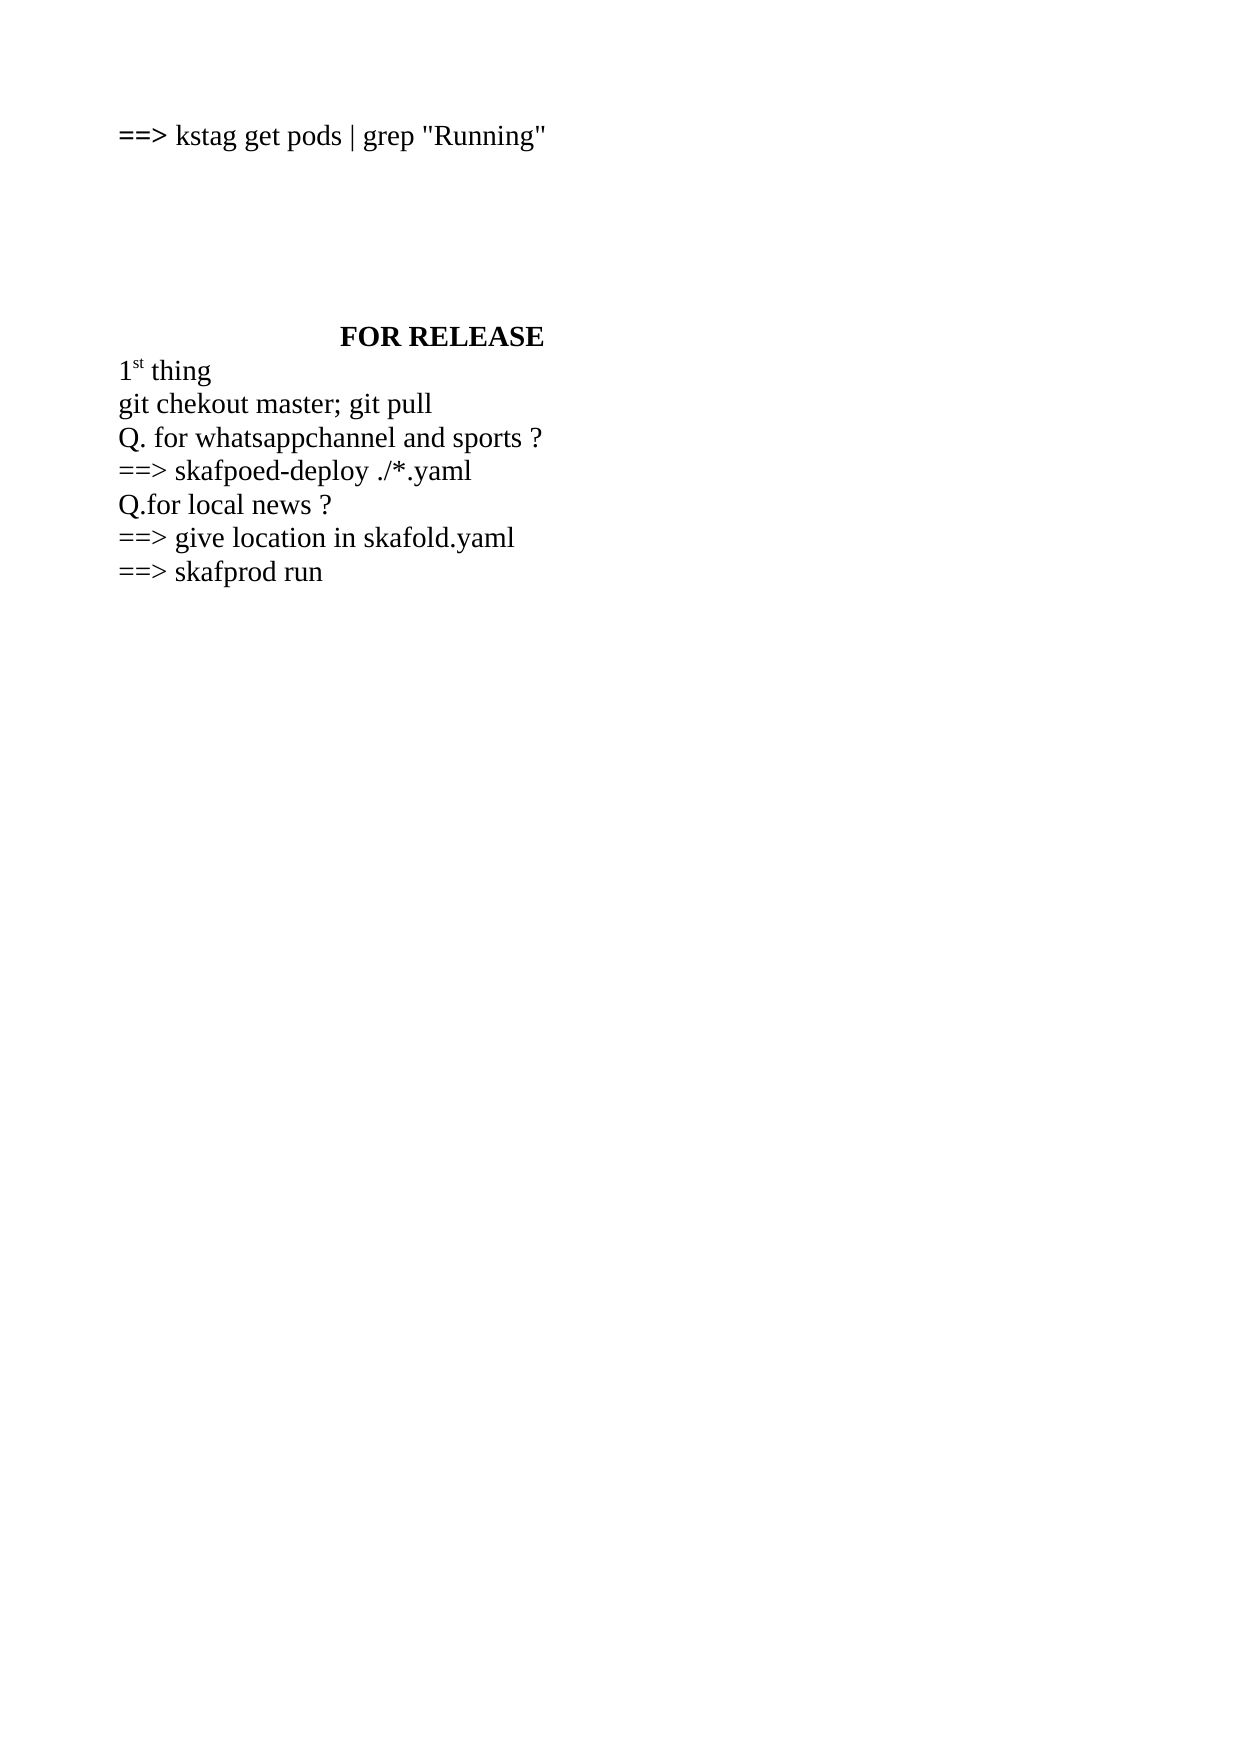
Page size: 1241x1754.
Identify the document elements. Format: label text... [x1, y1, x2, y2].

text git chekout master; git pull [118, 386, 1122, 420]
text Q.for local news ? [118, 487, 1122, 521]
text ==> skafpoed-deploy ./*.yaml [118, 453, 1122, 487]
text Q. for whatsappchannel and sports ? [118, 420, 1122, 453]
text FOR RELEASE [118, 319, 1122, 353]
text ==> give location in skafold.yaml [118, 521, 1122, 554]
text ==> skafprod run [118, 554, 1122, 588]
text 1st thing [118, 353, 1122, 386]
text ==> kstag get pods | grep "Running" [118, 118, 1122, 152]
